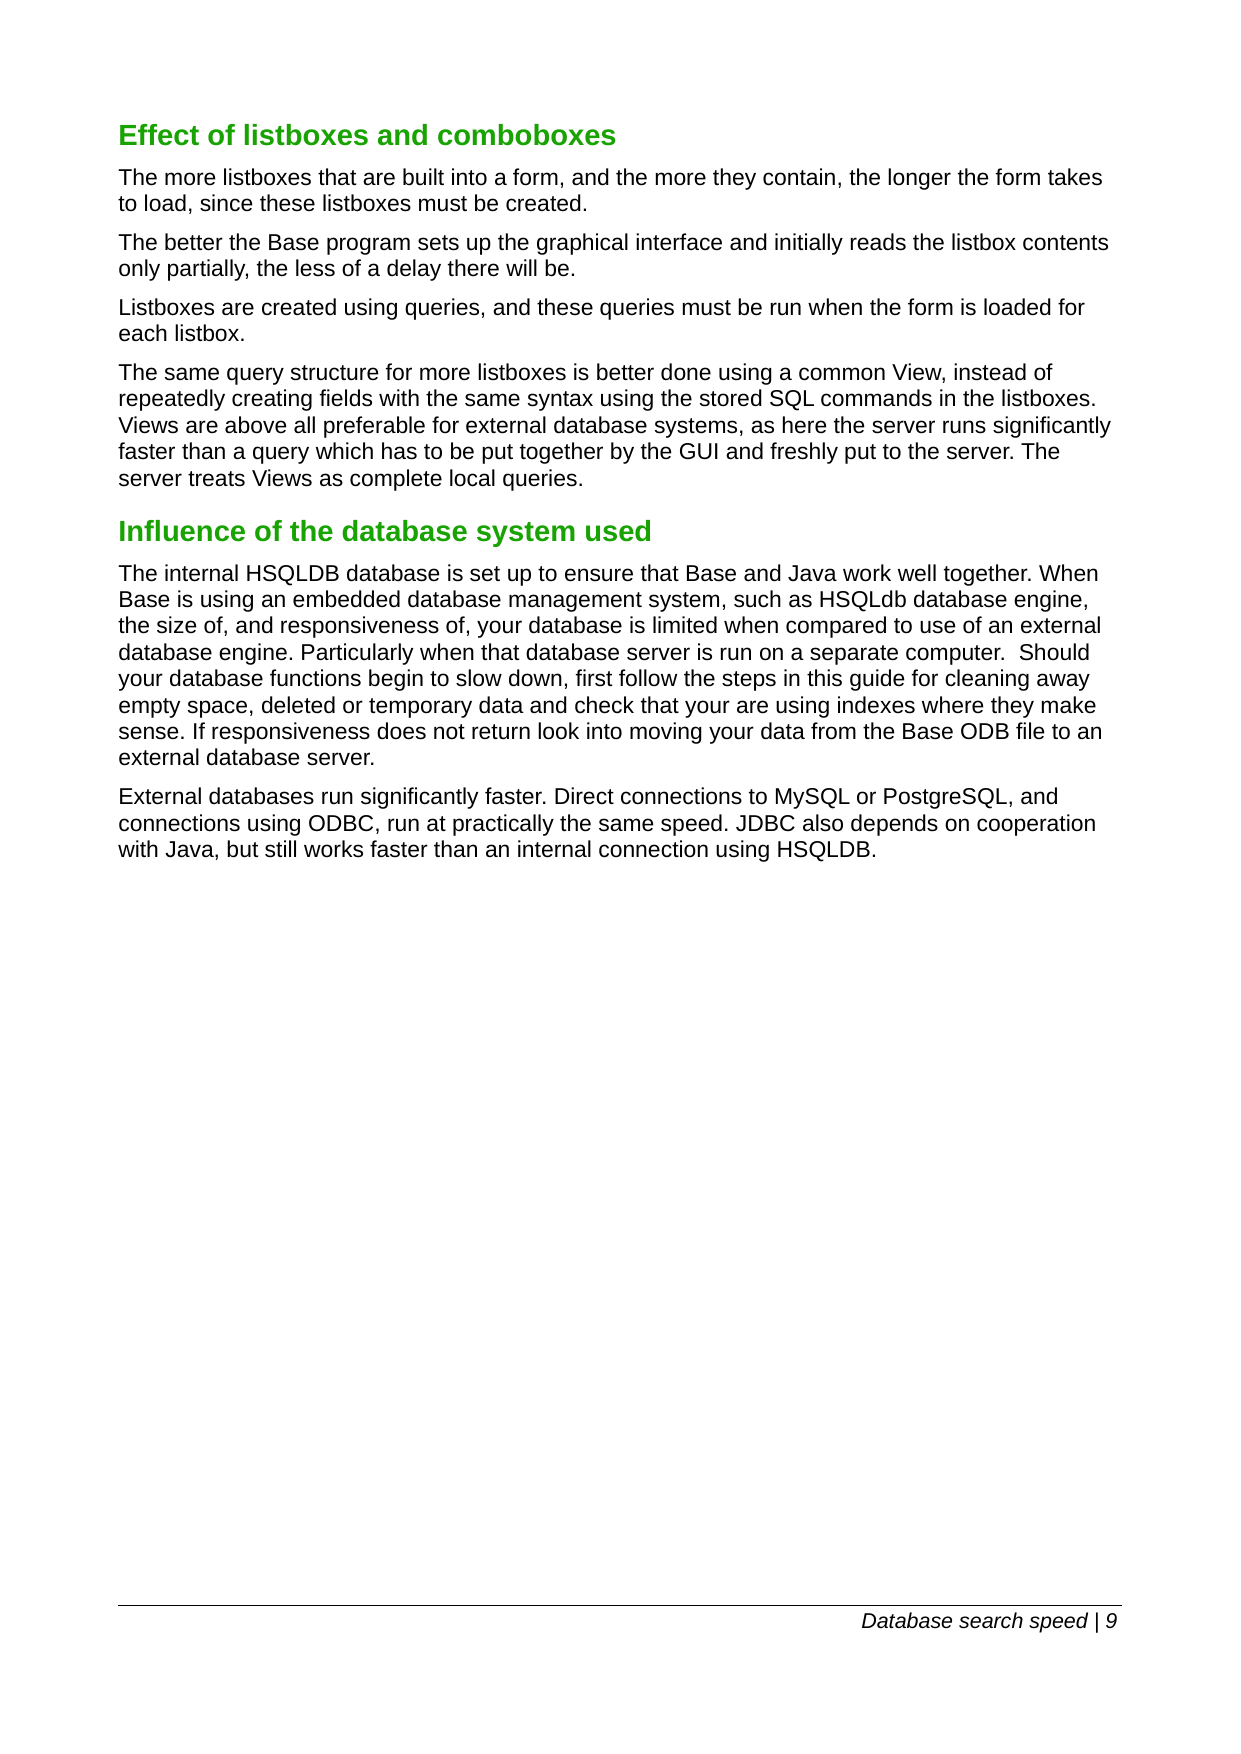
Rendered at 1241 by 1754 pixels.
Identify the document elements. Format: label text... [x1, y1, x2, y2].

subtitle Effect of listboxes and comboboxes [118, 118, 1122, 152]
text External databases run significantly faster. Direct connections to MySQL or PostgreSQL, and connections using ODBC, run at practically the same speed. JDBC also depends on cooperation with Java, but still works faster than an internal connection using HSQLDB. [118, 783, 1122, 862]
text The better the Base program sets up the graphical interface and initially reads the listbox contents only partially, the less of a delay there will be. [118, 229, 1122, 281]
text The more listboxes that are built into a form, and the more they contain, the longer the form takes to load, since these listboxes must be created. [118, 163, 1122, 216]
text The same query structure for more listboxes is better done using a common View, instead of repeatedly creating fields with the same syntax using the stored SQL commands in the listboxes. Views are above all preferable for external database systems, as here the server runs significantly faster than a query which has to be put together by the GUI and freshly put to the server. The server treats Views as complete local queries. [118, 359, 1122, 491]
text Listboxes are created using queries, and these queries must be run when the form is loaded for each listbox. [118, 294, 1122, 347]
text The internal HSQLDB database is set up to ensure that Base and Java work well together. When Base is using an embedded database management system, such as HSQLdb database engine, the size of, and responsiveness of, your database is limited when compared to use of an external database engine. Particularly when that database server is run on a separate computer. Should your database functions begin to slow down, first follow the steps in this guide for cleaning away empty space, deleted or temporary data and check that your are using indexes where they make sense. If responsiveness does not return look into moving your data from the Base ODB file to an external database server. [118, 560, 1122, 771]
subtitle Influence of the database system used [118, 514, 1122, 548]
